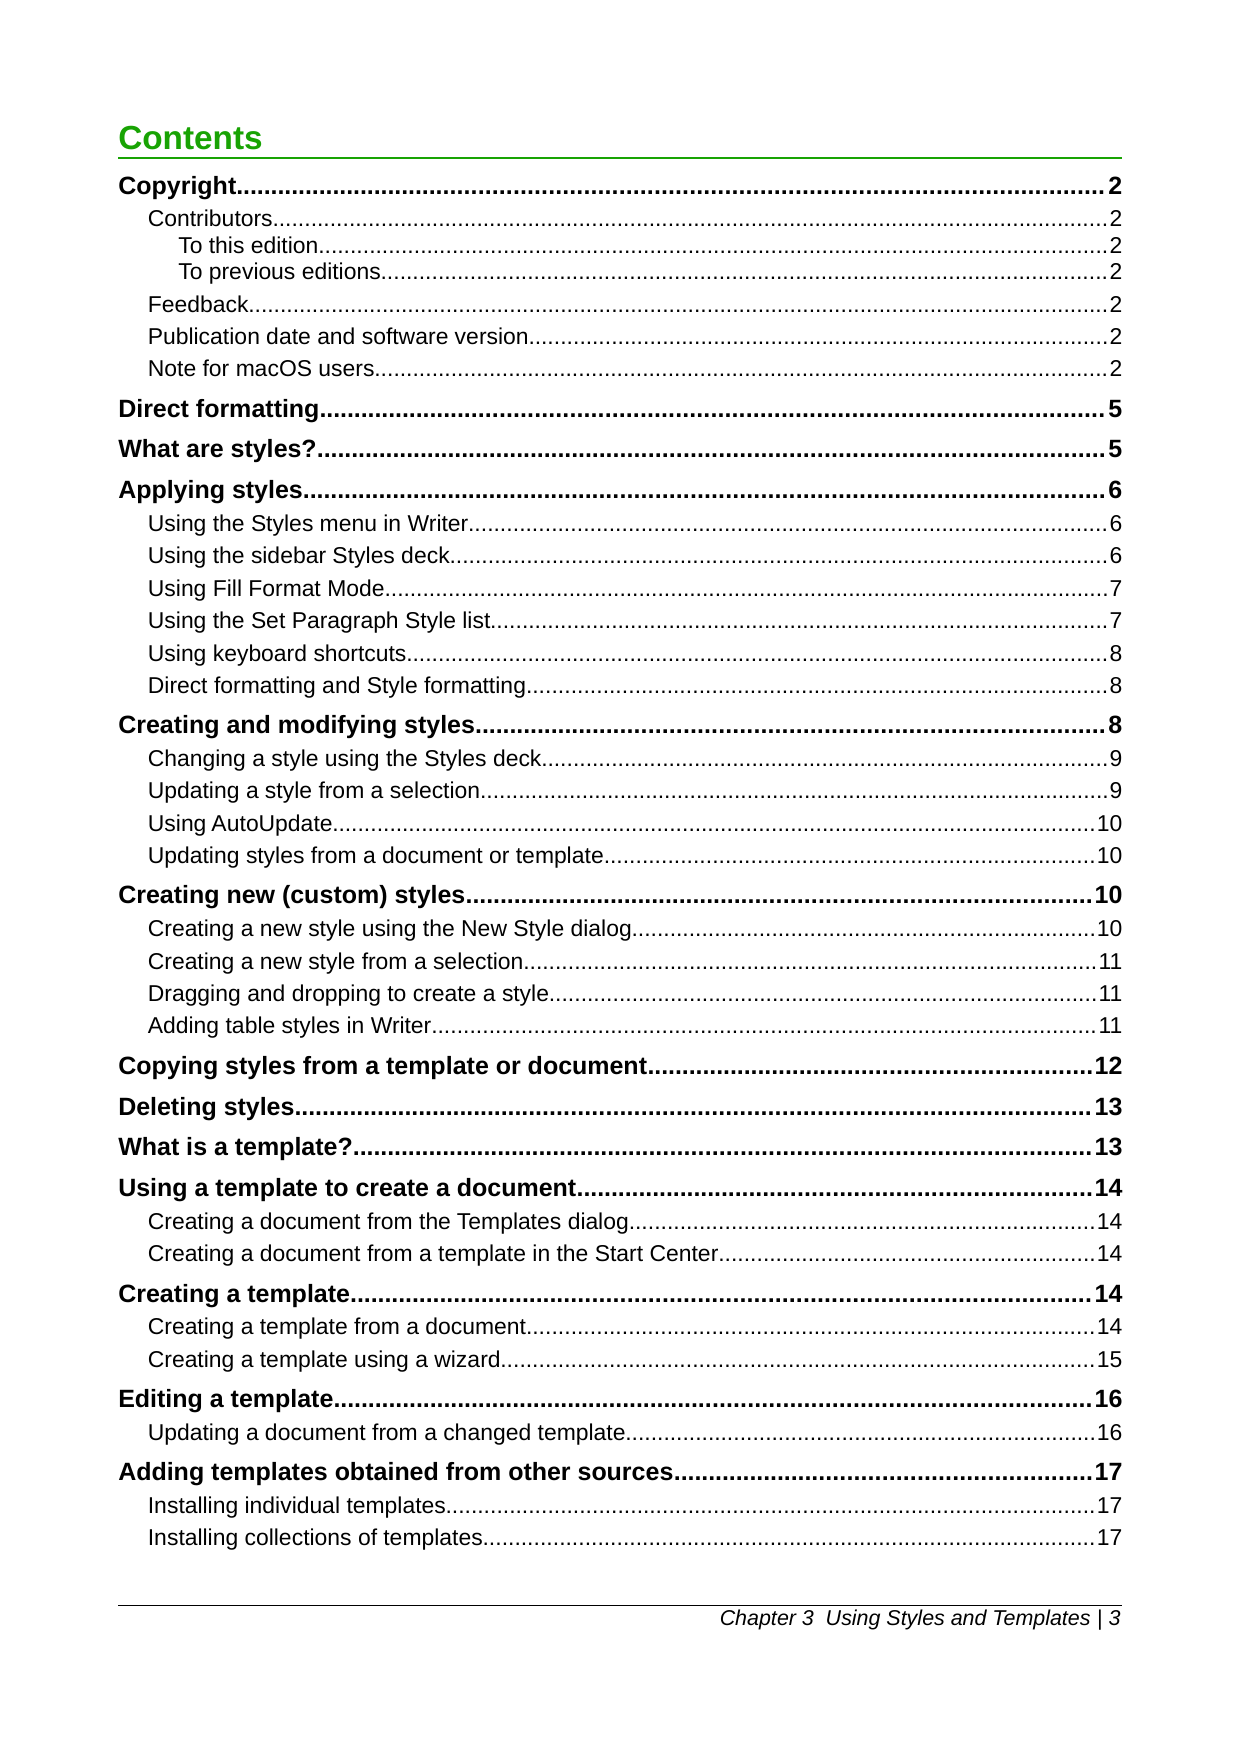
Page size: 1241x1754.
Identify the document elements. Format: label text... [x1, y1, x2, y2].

text Using Fill Format Mode 7 [148, 575, 1122, 601]
text Contributors 2 [148, 205, 1122, 232]
text To previous editions 2 [178, 258, 1122, 284]
text Deleting styles 13 [118, 1092, 1122, 1120]
text Using keyboard shortcuts 8 [148, 639, 1122, 666]
text Installing collections of templates 17 [148, 1524, 1122, 1551]
text Publication date and software version 2 [148, 323, 1122, 349]
text Creating and modifying styles 8 [118, 710, 1122, 739]
text Creating a document from the Templates dialog 14 [148, 1208, 1122, 1234]
text Dragging and dropping to create a style 11 [148, 980, 1122, 1006]
text Direct formatting 5 [118, 394, 1122, 422]
text What are styles? 5 [118, 434, 1122, 463]
text Installing individual templates 17 [148, 1492, 1122, 1518]
text Creating a new style from a selection 11 [148, 948, 1122, 974]
text Applying styles 6 [118, 475, 1122, 504]
text Feedback 2 [148, 291, 1122, 317]
text Copying styles from a template or document 12 [118, 1051, 1122, 1079]
text Using the sidebar Styles deck 6 [148, 542, 1122, 569]
text Creating a document from a template in the Start Center 14 [148, 1240, 1122, 1267]
text Creating new (custom) styles 10 [118, 881, 1122, 909]
text Using AutoUpdate 10 [148, 810, 1122, 836]
text Adding table styles in Writer 11 [148, 1012, 1122, 1039]
text Creating a new style using the New Style dialog 10 [148, 915, 1122, 942]
subtitle Contents [118, 118, 1122, 157]
text Direct formatting and Style formatting 8 [148, 672, 1122, 698]
text Using the Styles menu in Writer 6 [148, 510, 1122, 536]
text Creating a template using a wizard 15 [148, 1346, 1122, 1372]
text Copyright 2 [118, 171, 1122, 199]
text Changing a style using the Styles deck 9 [148, 745, 1122, 771]
text Note for macOS users 2 [148, 355, 1122, 382]
text Creating a template from a document 14 [148, 1313, 1122, 1340]
text Updating styles from a document or template 10 [148, 842, 1122, 868]
text Using the Set Paragraph Style list 7 [148, 607, 1122, 633]
text Updating a style from a selection 9 [148, 777, 1122, 804]
text Updating a document from a changed template 16 [148, 1419, 1122, 1445]
text Editing a template 16 [118, 1384, 1122, 1413]
text Creating a template 14 [118, 1278, 1122, 1307]
text What is a template? 13 [118, 1132, 1122, 1161]
text Adding templates obtained from other sources 17 [118, 1457, 1122, 1486]
text Using a template to create a document 14 [118, 1173, 1122, 1202]
text To this edition 2 [178, 232, 1122, 258]
